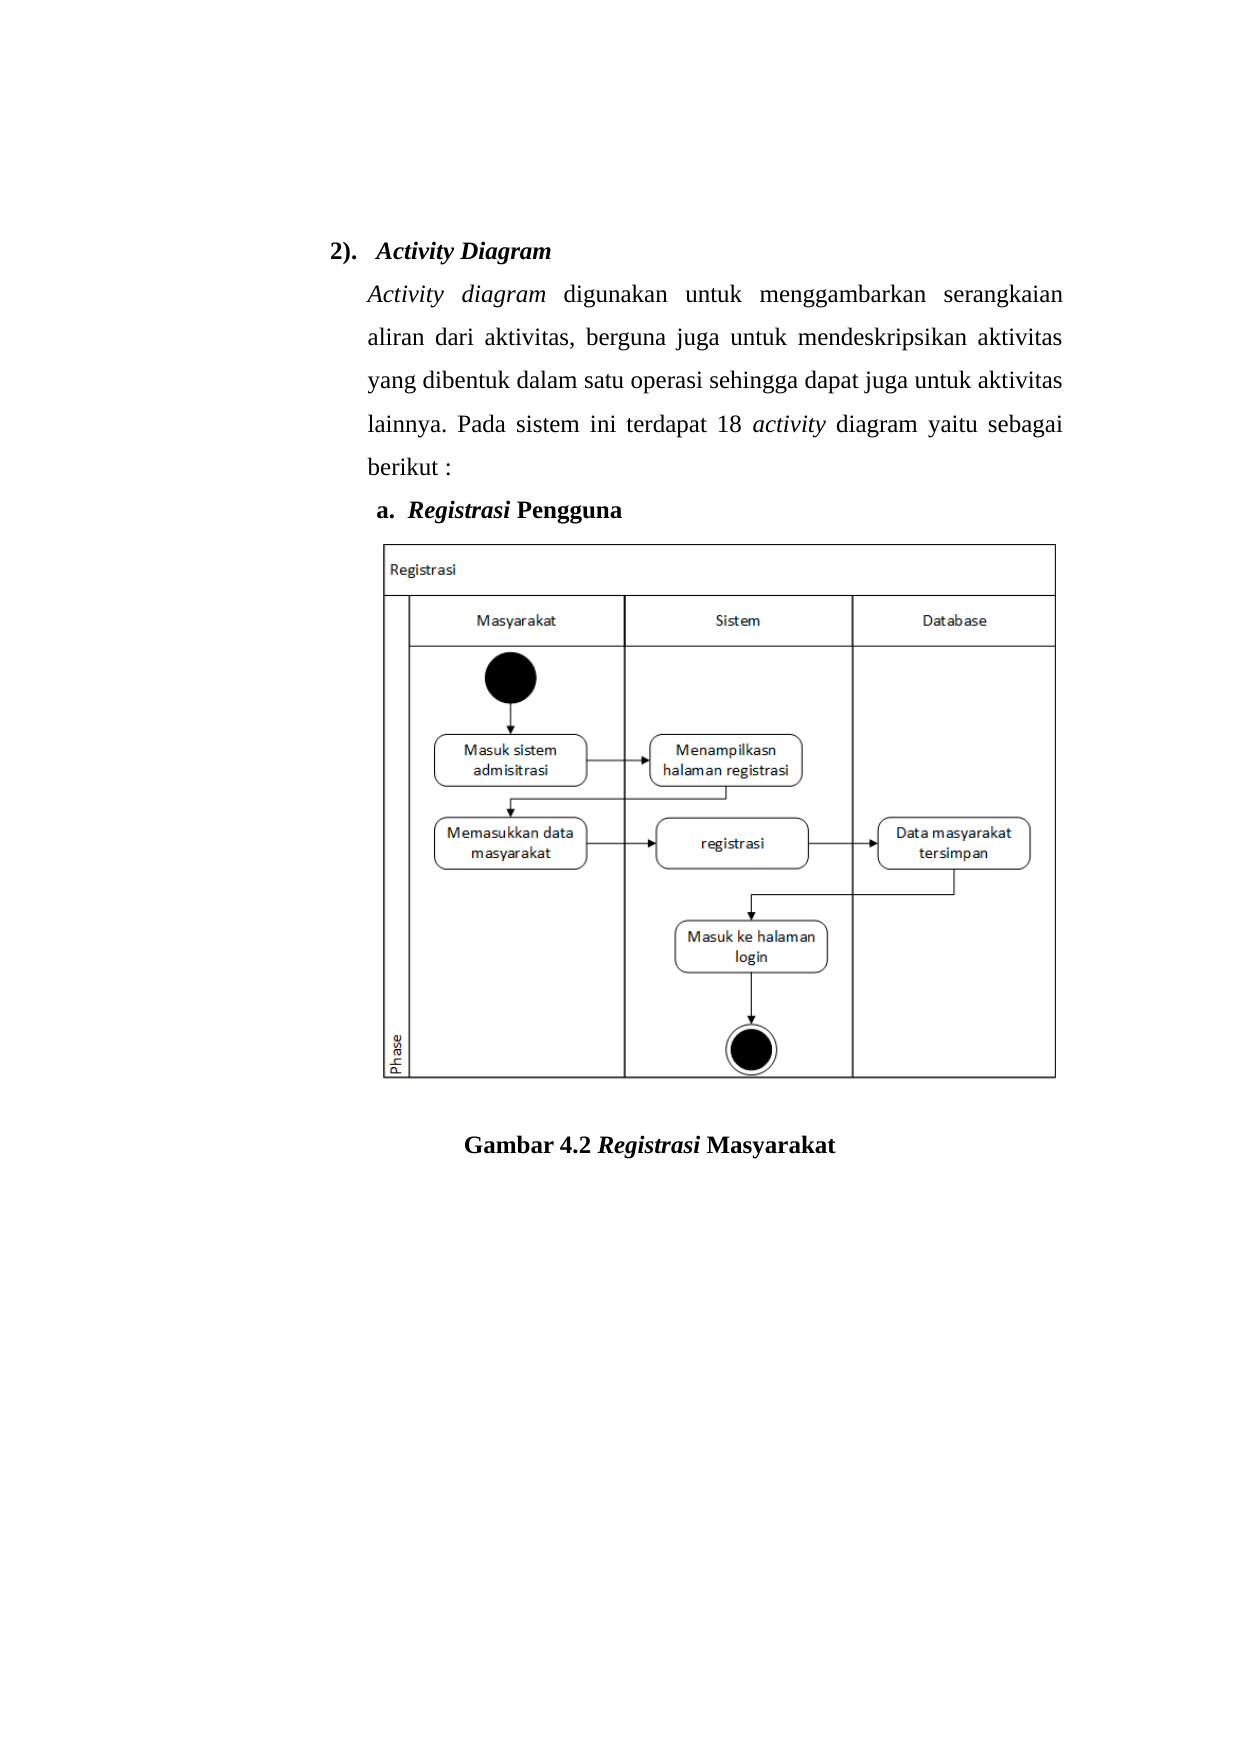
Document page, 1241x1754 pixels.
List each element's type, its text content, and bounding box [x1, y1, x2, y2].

list Registrasi Pengguna [311, 495, 1063, 524]
text Gambar 4.2 Registrasi Masyarakat [236, 1130, 1063, 1159]
table_header [375, 538, 1062, 1118]
list Activity Diagram [330, 236, 1063, 265]
picture [380, 543, 1057, 1084]
list Activity diagram digunakan untuk menggambarkan serangkaian aliran dari aktivitas, berguna juga untuk mendeskripsikan aktivitas yang dibentuk dalam satu operasi sehingga dapat juga untuk aktivitas lainnya. Pada sistem ini terdapat 18 activity diagram yaitu sebagai berikut : [367, 279, 1063, 481]
